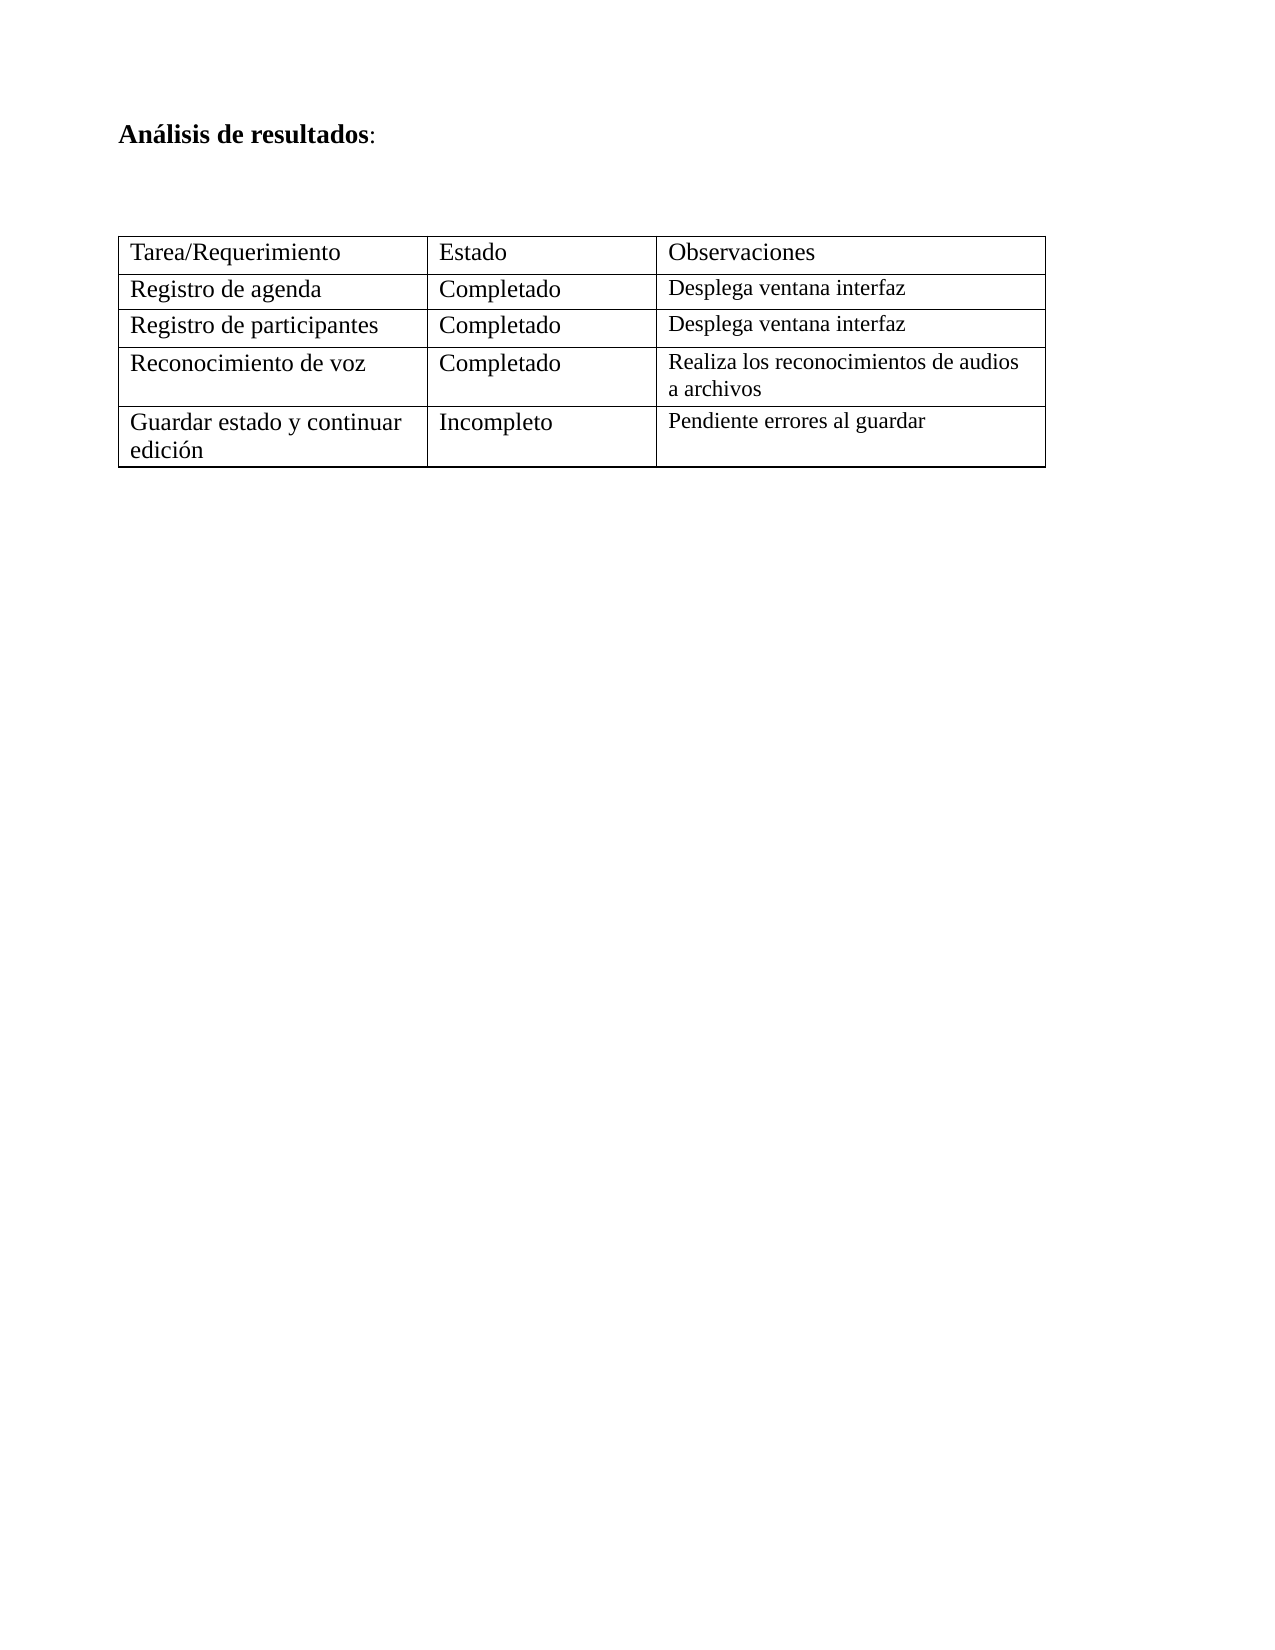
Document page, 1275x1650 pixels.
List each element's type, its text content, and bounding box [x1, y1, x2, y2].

table_cell Completado [428, 348, 656, 406]
table_cell Registro de participantes [119, 310, 427, 347]
table_cell Pendiente errores al guardar [657, 407, 1045, 466]
table_cell Reconocimiento de voz [119, 348, 427, 406]
table_cell Completado [428, 275, 656, 309]
table_cell Realiza los reconocimientos de audios a archivos [657, 348, 1045, 406]
table_cell Guardar estado y continuar edición [119, 407, 427, 466]
table_header Estado [428, 237, 656, 273]
table_header Tarea/Requerimiento [119, 237, 427, 273]
table_cell Desplega ventana interfaz [657, 275, 1045, 309]
table_cell Completado [428, 310, 656, 347]
table_header Observaciones [657, 237, 1045, 273]
table_cell Registro de agenda [119, 275, 427, 309]
text Análisis de resultados: [118, 118, 1157, 149]
table_cell Desplega ventana interfaz [657, 310, 1045, 347]
table_cell Incompleto [428, 407, 656, 466]
